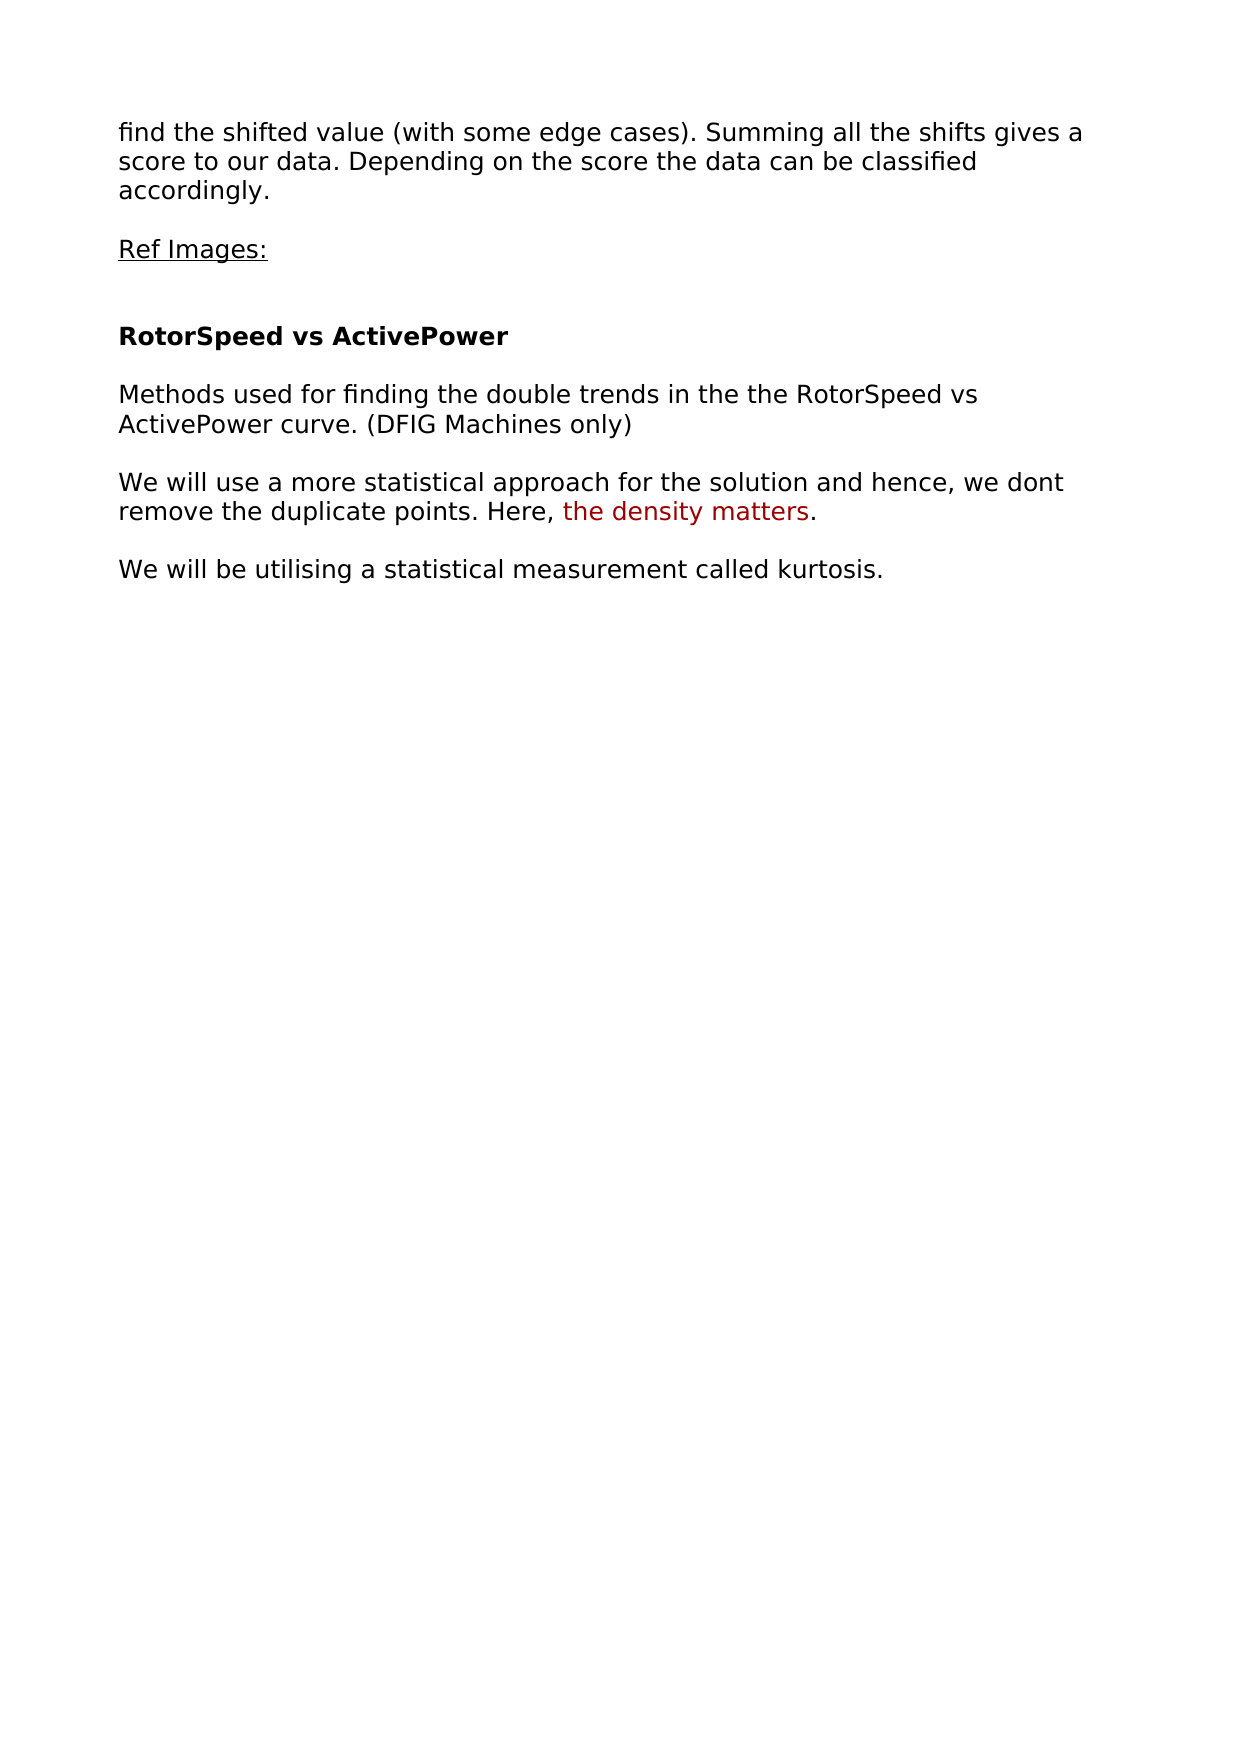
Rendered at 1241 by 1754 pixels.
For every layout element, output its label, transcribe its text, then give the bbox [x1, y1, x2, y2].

text find the shifted value (with some edge cases). Summing all the shifts gives a score to our data. Depending on the score the data can be classified accordingly. [118, 118, 1122, 206]
text We will be utilising a statistical measurement called kurtosis. [118, 556, 1122, 585]
text RotorSpeed vs ActivePower [118, 322, 1122, 351]
text We will use a more statistical approach for the solution and hence, we dont remove the duplicate points. Here, the density matters. [118, 468, 1122, 526]
text Methods used for finding the double trends in the the RotorSpeed vs ActivePower curve. (DFIG Machines only) [118, 381, 1122, 439]
text Ref Images: [118, 235, 1122, 264]
